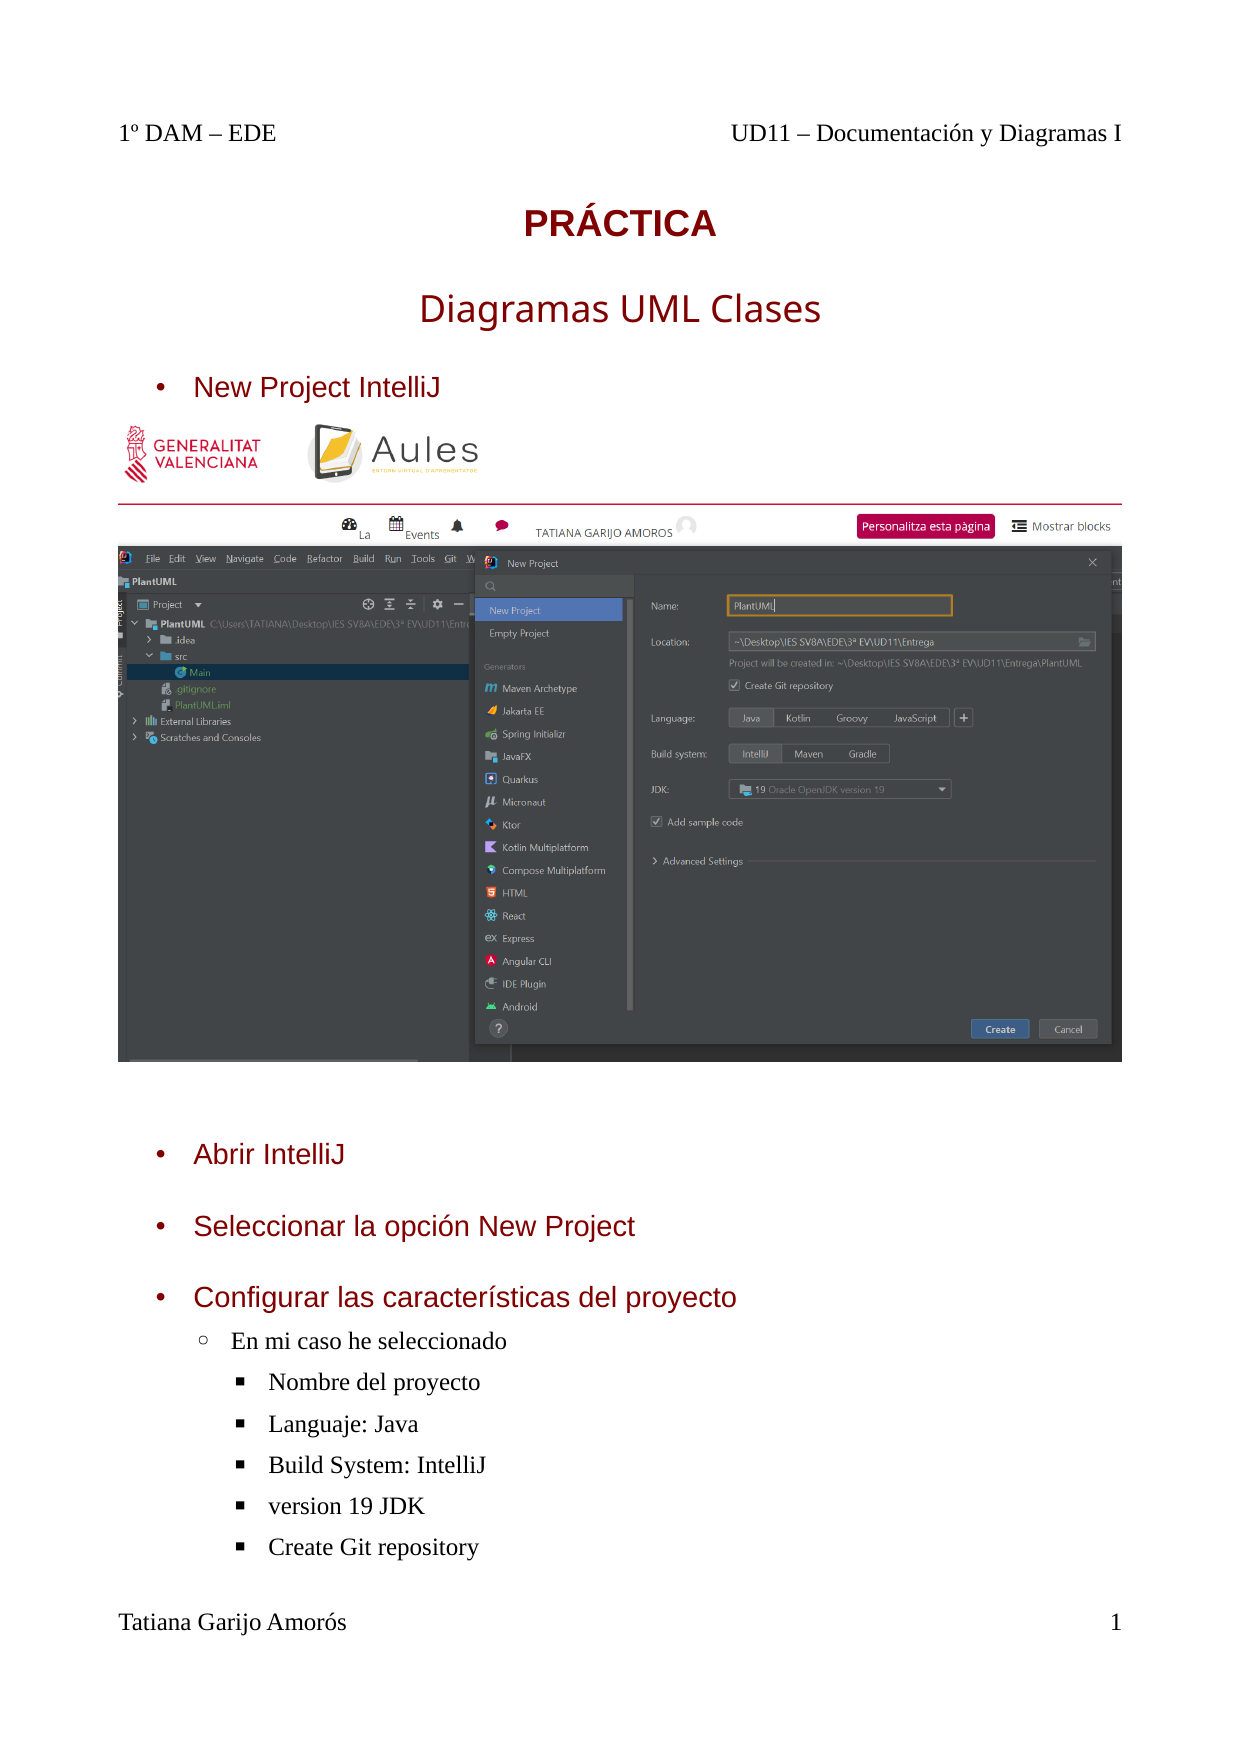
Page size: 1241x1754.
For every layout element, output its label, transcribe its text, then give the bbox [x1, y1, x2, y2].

list Languaje: Java [231, 1409, 1122, 1437]
list Build System: IntelliJ [231, 1450, 1122, 1479]
list Nombre del proyecto [231, 1367, 1122, 1396]
list En mi caso he seleccionado [193, 1326, 1122, 1355]
subtitle Abrir IntelliJ [156, 1137, 1122, 1171]
subtitle PRÁCTICA [118, 201, 1122, 244]
picture [118, 416, 1122, 1062]
list version 19 JDK [231, 1491, 1122, 1520]
subtitle New Project IntelliJ [156, 371, 1122, 404]
subtitle Create Git repository [231, 1532, 1122, 1561]
subtitle Diagramas UML Clases [118, 282, 1122, 333]
subtitle Seleccionar la opción New Project [156, 1209, 1122, 1242]
subtitle Configurar las características del proyecto [156, 1280, 1122, 1314]
